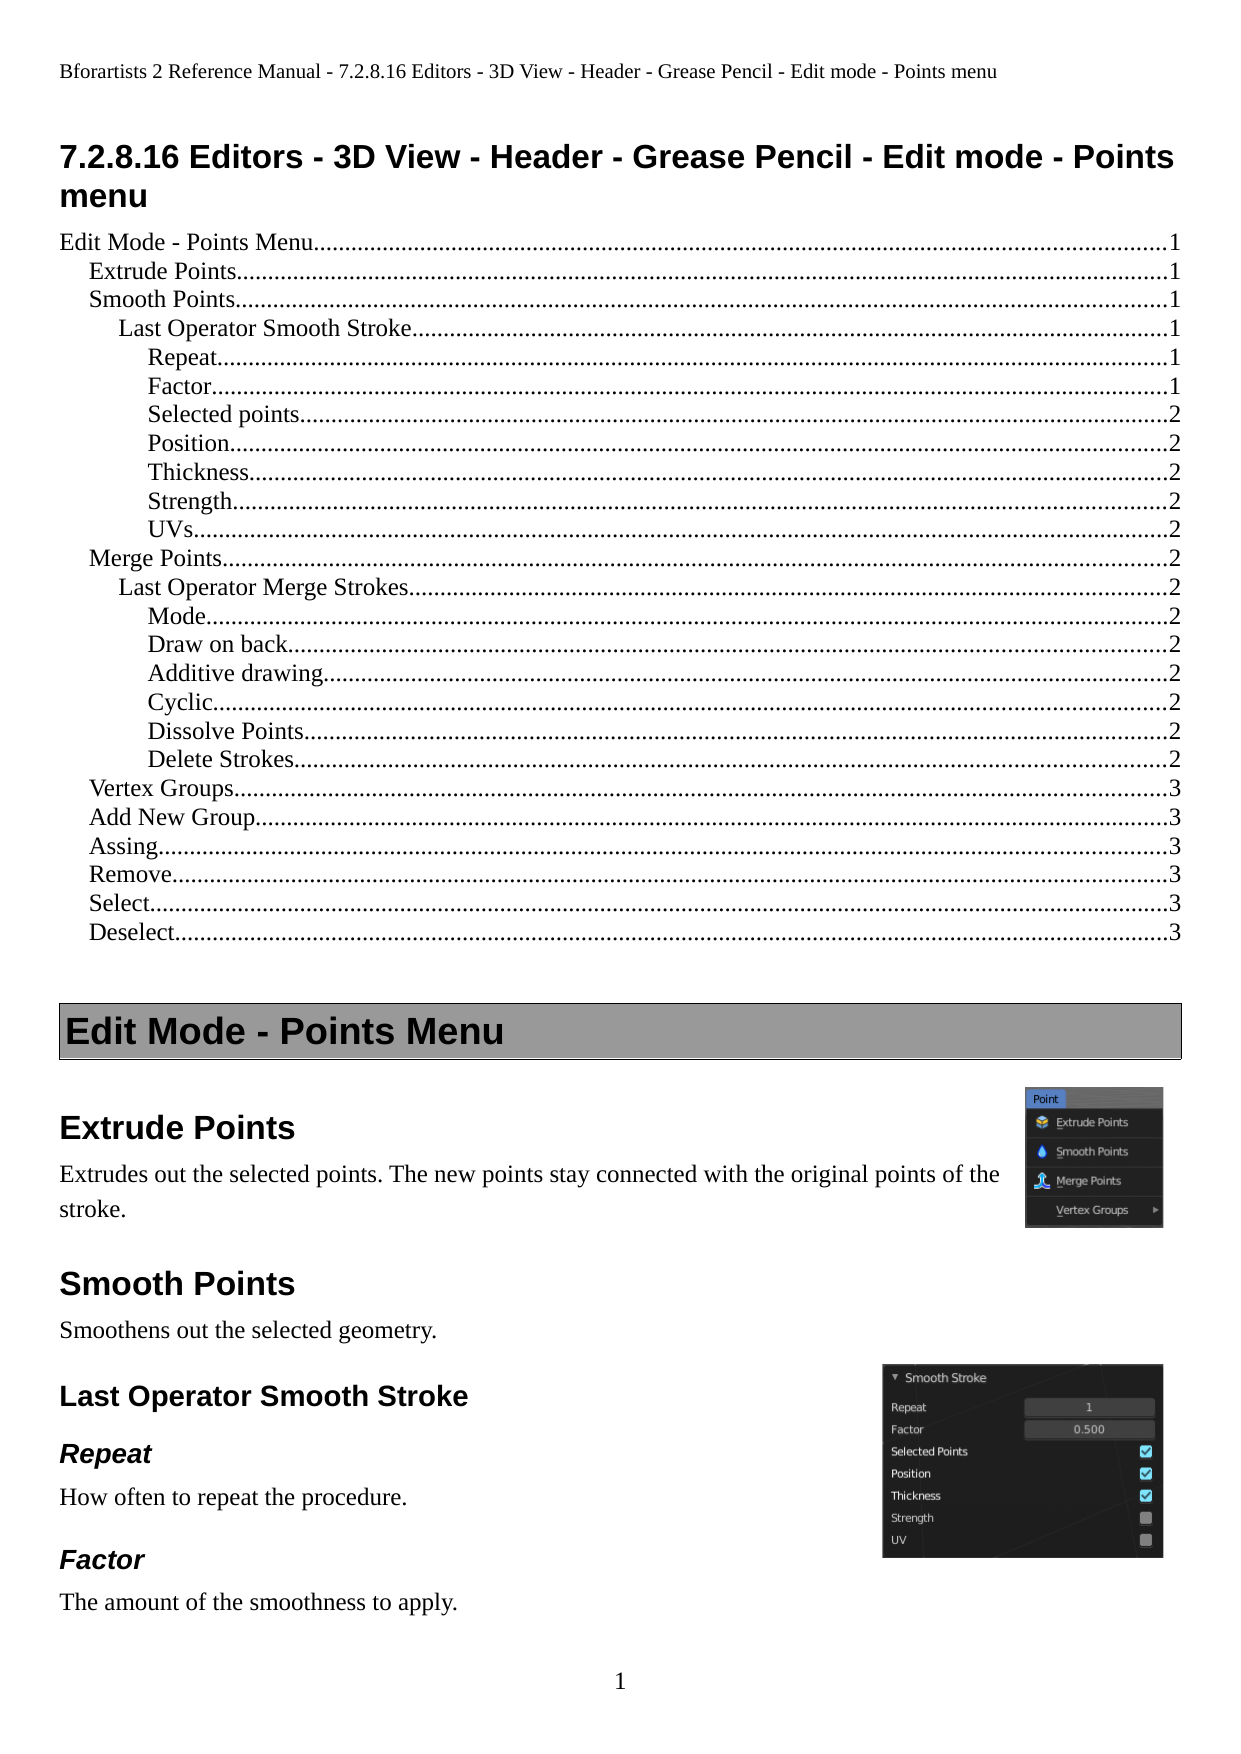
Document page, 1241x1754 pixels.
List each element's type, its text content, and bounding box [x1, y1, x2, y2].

text Add New Group 3 [88, 802, 1181, 831]
text How often to repeat the procedure. [59, 1482, 882, 1510]
subtitle [1164, 1108, 1181, 1147]
picture [1025, 1087, 1164, 1228]
text Selected points 2 [147, 399, 1181, 428]
subtitle 7.2.8.16 Editors - 3D View - Header - Grease Pencil - Edit mode - Points menu [59, 138, 1181, 214]
text Strength 2 [147, 486, 1181, 514]
text Deselect 3 [88, 917, 1181, 946]
text Repeat 1 [147, 342, 1181, 371]
subtitle Repeat [59, 1437, 882, 1469]
text The amount of the smoothness to apply. [59, 1587, 1181, 1616]
text Extrude Points 1 [88, 256, 1181, 284]
table_header Edit Mode - Points Menu [60, 1004, 1181, 1058]
text Factor 1 [147, 371, 1181, 399]
text Last Operator Smooth Stroke 1 [118, 313, 1181, 342]
text Draw on back 2 [147, 629, 1181, 658]
subtitle [1164, 1378, 1181, 1412]
text Assing 3 [88, 831, 1181, 859]
subtitle Factor [59, 1543, 1181, 1575]
text Edit Mode - Points Menu 1 [59, 227, 1181, 256]
picture [882, 1364, 1164, 1558]
subtitle [1164, 1437, 1181, 1469]
text Remove 3 [88, 859, 1181, 888]
text Vertex Groups 3 [88, 773, 1181, 802]
text Extrudes out the selected points. The new points stay connected with the original points of the stroke. [59, 1159, 1025, 1222]
text Smooth Points 1 [88, 284, 1181, 313]
subtitle Last Operator Smooth Stroke [59, 1378, 882, 1412]
text Mode 2 [147, 601, 1181, 629]
text Dissolve Points 2 [147, 716, 1181, 744]
text UVs 2 [147, 514, 1181, 543]
text Thickness 2 [147, 457, 1181, 486]
text Position 2 [147, 428, 1181, 457]
text Smoothens out the selected geometry. [59, 1315, 1181, 1343]
subtitle Smooth Points [59, 1264, 1181, 1302]
text Select 3 [88, 888, 1181, 917]
text Cyclic 2 [147, 687, 1181, 716]
text Additive drawing 2 [147, 658, 1181, 687]
text Merge Points 2 [88, 543, 1181, 572]
text Last Operator Merge Strokes 2 [118, 572, 1181, 601]
subtitle Extrude Points [59, 1108, 1025, 1147]
text Delete Strokes 2 [147, 744, 1181, 773]
